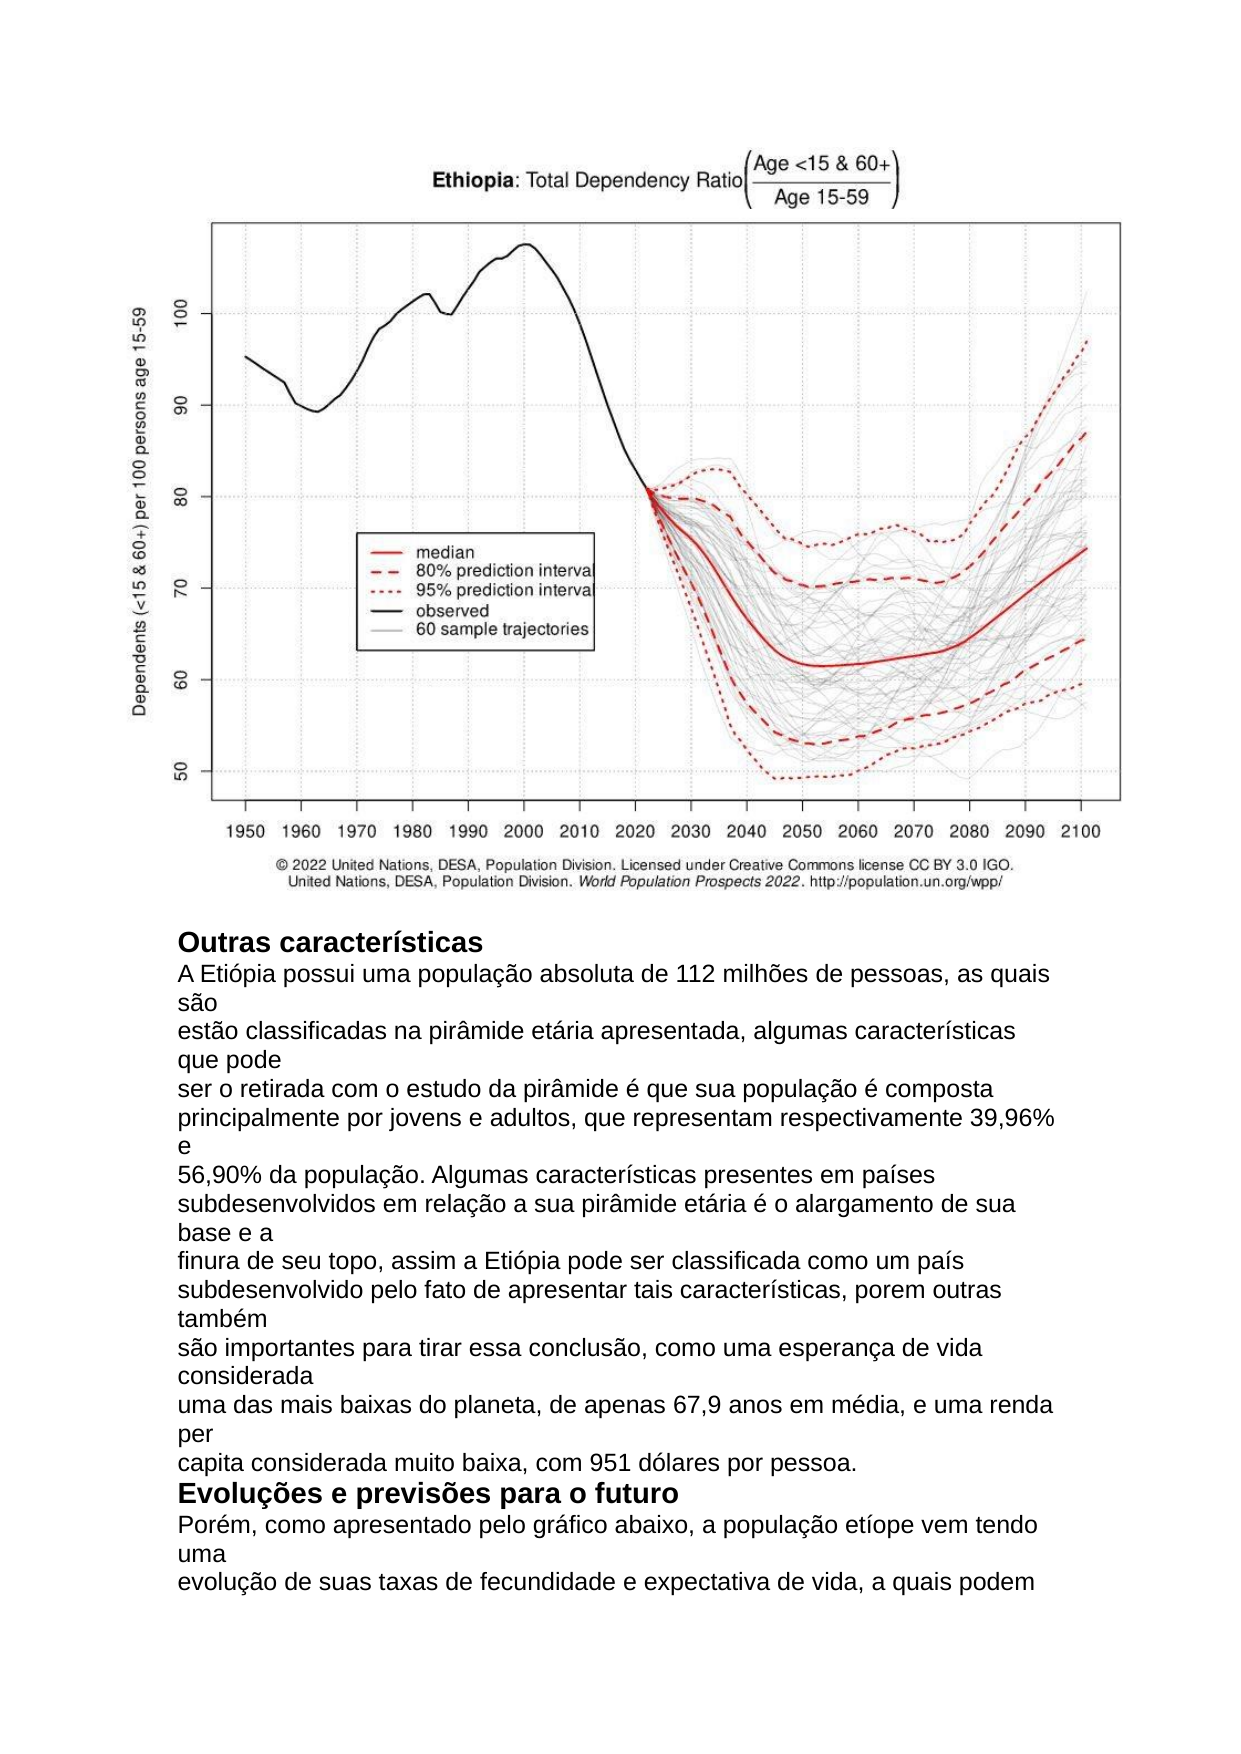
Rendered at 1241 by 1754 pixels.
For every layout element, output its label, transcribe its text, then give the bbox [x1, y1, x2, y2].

text uma das mais baixas do planeta, de apenas 67,9 anos em média, e uma renda per [177, 1390, 1063, 1447]
subtitle Evoluções e previsões para o futuro [177, 1476, 1063, 1510]
text capita considerada muito baixa, com 951 dólares por pessoa. [177, 1447, 1063, 1476]
text ser o retirada com o estudo da pirâmide é que sua população é composta [177, 1074, 1063, 1102]
text estão classificadas na pirâmide etária apresentada, algumas características que pode [177, 1016, 1063, 1074]
text A Etiópia possui uma população absoluta de 112 milhões de pessoas, as quais são [177, 959, 1063, 1016]
text principalmente por jovens e adultos, que representam respectivamente 39,96% e [177, 1102, 1063, 1160]
subtitle Outras características [177, 925, 1063, 959]
text subdesenvolvidos em relação a sua pirâmide etária é o alargamento de sua base e a [177, 1189, 1063, 1246]
text evolução de suas taxas de fecundidade e expectativa de vida, a quais podem [177, 1567, 1063, 1596]
text Porém, como apresentado pelo gráfico abaixo, a população etíope vem tendo uma [177, 1510, 1063, 1567]
picture [118, 147, 1123, 892]
text são importantes para tirar essa conclusão, como uma esperança de vida considerada [177, 1332, 1063, 1390]
text finura de seu topo, assim a Etiópia pode ser classificada como um país [177, 1246, 1063, 1275]
text subdesenvolvido pelo fato de apresentar tais características, porem outras também [177, 1275, 1063, 1332]
text 56,90% da população. Algumas características presentes em países [177, 1160, 1063, 1189]
